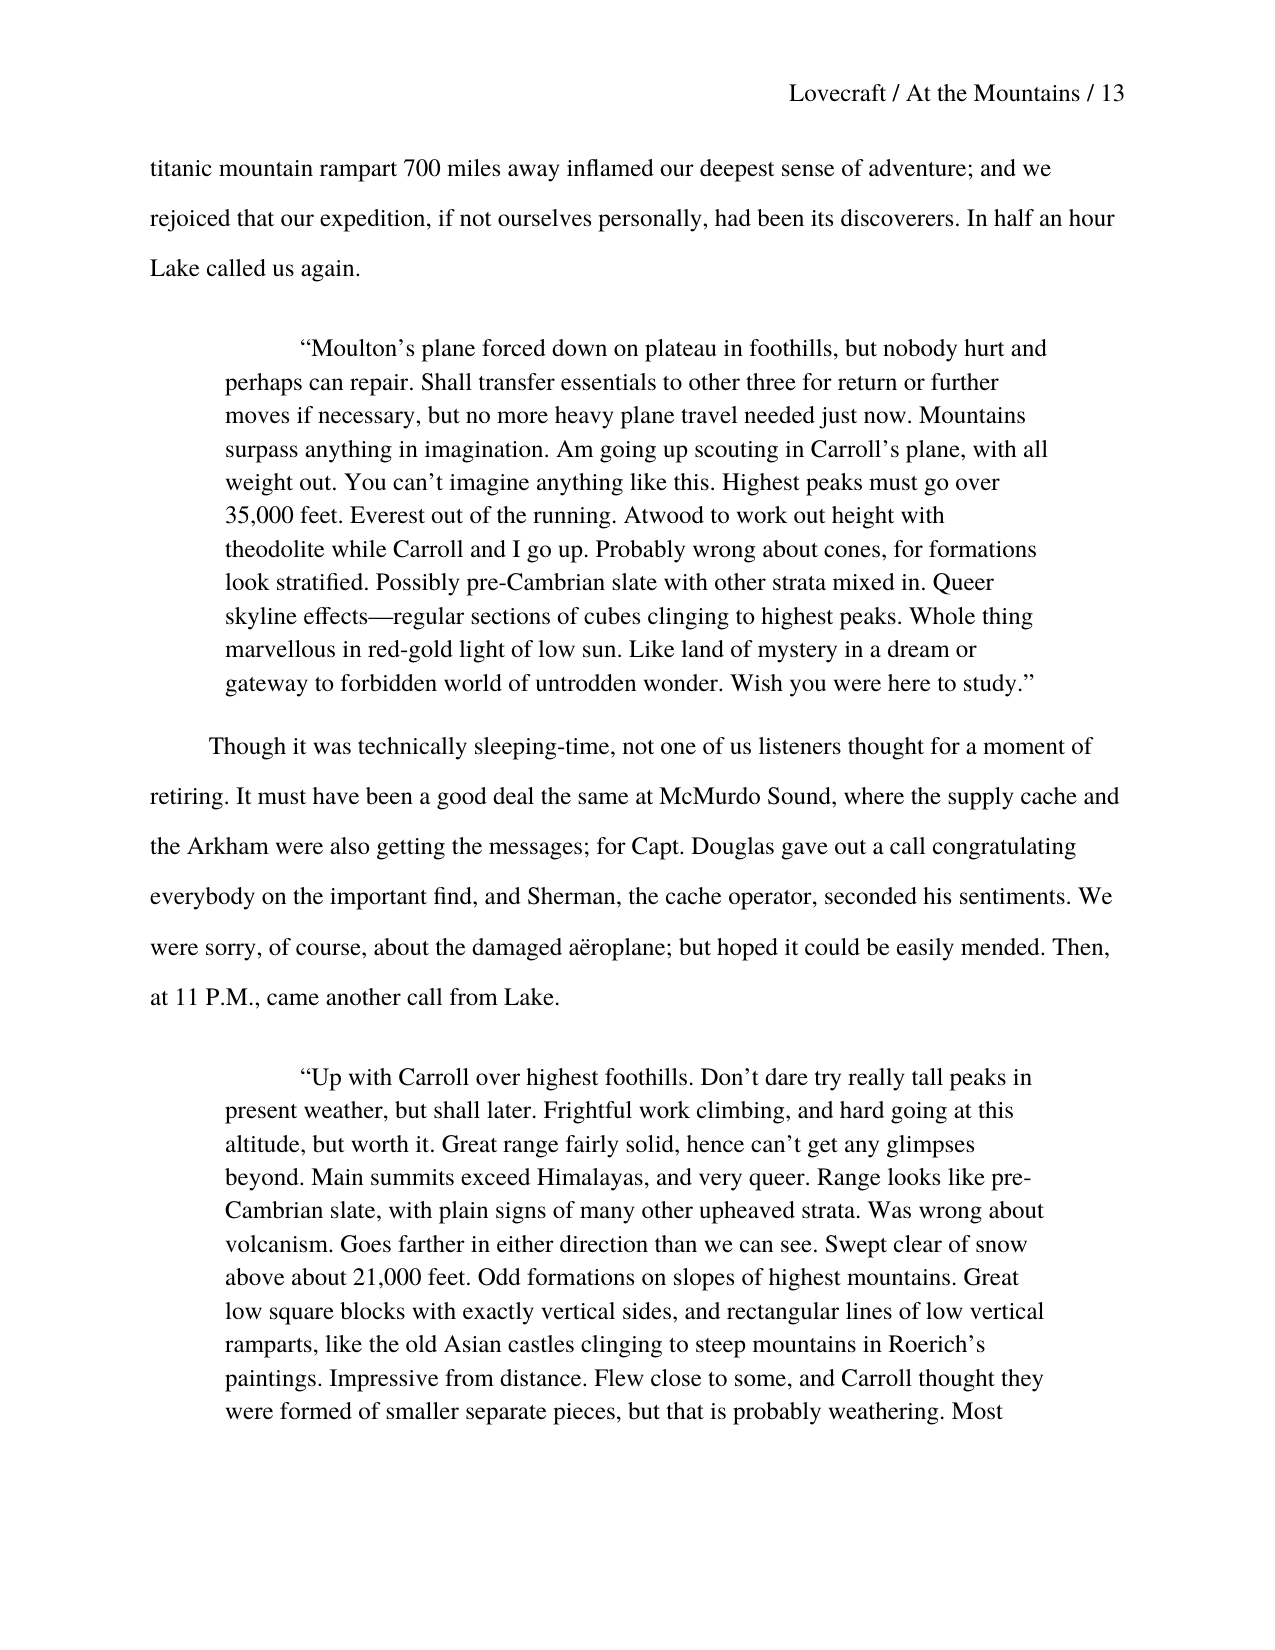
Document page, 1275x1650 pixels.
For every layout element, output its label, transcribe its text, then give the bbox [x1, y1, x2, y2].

text “Moulton’s plane forced down on plateau in foothills, but nobody hurt and perhaps can repair. Shall transfer essentials to other three for return or further moves if necessary, but no more heavy plane travel needed just now. Mountains surpass anything in imagination. Am going up scouting in Carroll’s plane, with all weight out. You can’t imagine anything like this. Highest peaks must go over 35,000 feet. Everest out of the running. Atwood to work out height with theodolite while Carroll and I go up. Probably wrong about cones, for formations look stratified. Possibly pre-Cambrian slate with other strata mixed in. Queer skyline effects—regular sections of cubes clinging to highest peaks. Whole thing marvellous in red-gold light of low sun. Like land of mystery in a dream or gateway to forbidden world of untrodden wonder. Wish you were here to study.” [225, 330, 1050, 698]
text “Up with Carroll over highest foothills. Don’t dare try really tall peaks in present weather, but shall later. Frightful work climbing, and hard going at this altitude, but worth it. Great range fairly solid, hence can’t get any glimpses beyond. Main summits exceed Himalayas, and very queer. Range looks like pre-Cambrian slate, with plain signs of many other upheaved strata. Was wrong about volcanism. Goes farther in either direction than we can see. Swept clear of snow above about 21,000 feet. Odd formations on slopes of highest mountains. Great low square blocks with exactly vertical sides, and rectangular lines of low vertical ramparts, like the old Asian castles clinging to steep mountains in Roerich’s paintings. Impressive from distance. Flew close to some, and Carroll thought they were formed of smaller separate pieces, but that is probably weathering. Most [225, 1059, 1050, 1427]
text titanic mountain rampart 700 miles away inflamed our deepest sense of adventure; and we rejoiced that our expedition, if not ourselves personally, had been its discoverers. In half an hour Lake called us again. [150, 150, 1125, 284]
text Though it was technically sleeping-time, not one of us listeners thought for a moment of retiring. It must have been a good deal the same at McMurdo Sound, where the supply cache and the Arkham were also getting the messages; for Capt. Douglas gave out a call congratulating everybody on the important find, and Sherman, the cache operator, seconded his sentiments. We were sorry, of course, about the damaged aëroplane; but hoped it could be easily mended. Then, at 11 P.M., came another call from Lake. [150, 728, 1125, 1012]
